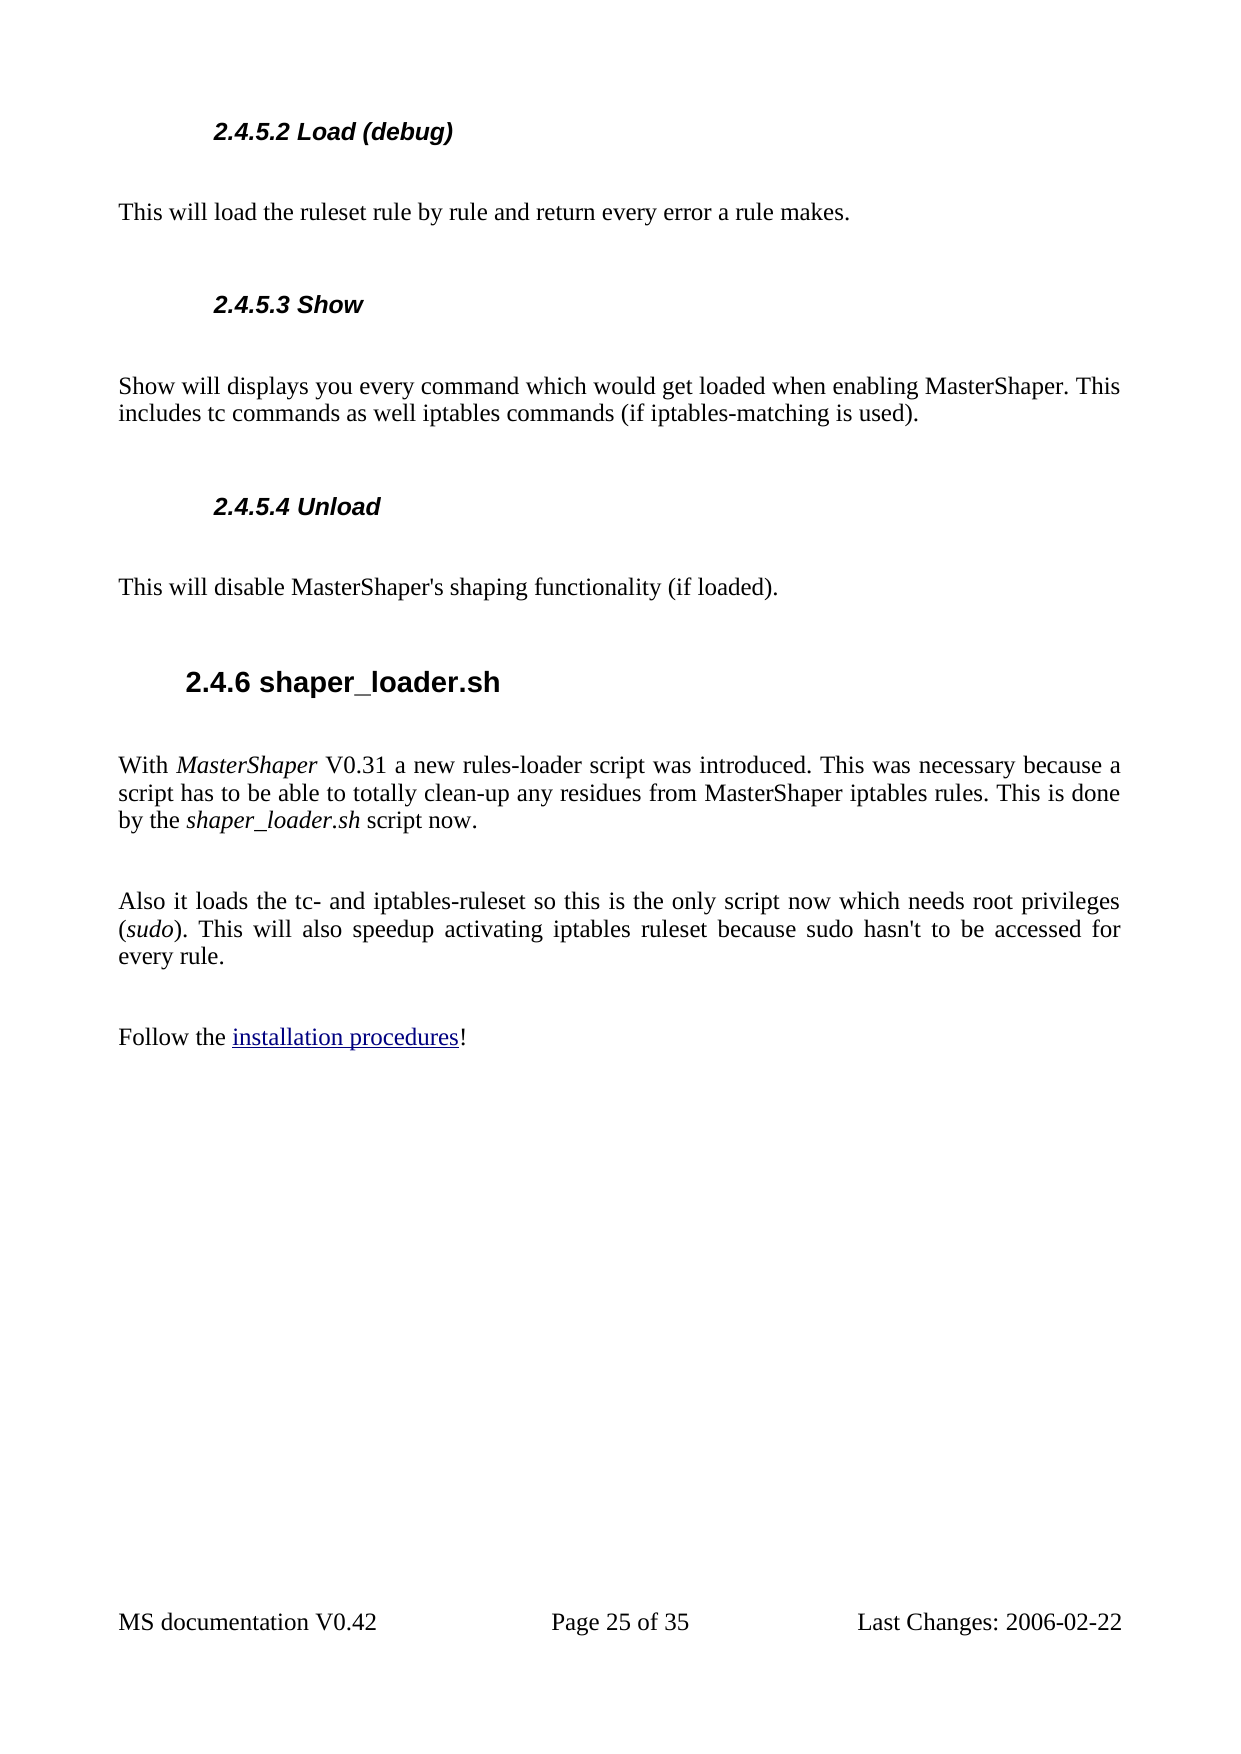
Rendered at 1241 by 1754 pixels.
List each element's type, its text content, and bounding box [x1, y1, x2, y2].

text Also it loads the tc- and iptables-ruleset so this is the only script now which needs root privileges (sudo). This will also speedup activating iptables ruleset because sudo hasn't to be accessed for every rule. [118, 887, 1122, 970]
text Show will displays you every command which would get loaded when enabling MasterShaper. This includes tc commands as well iptables commands (if iptables-matching is used). [118, 372, 1122, 427]
subtitle Show [207, 291, 1122, 319]
subtitle Unload [207, 492, 1122, 520]
text Follow the installation procedures! [118, 1023, 1122, 1051]
subtitle Load (debug) [207, 118, 1122, 146]
subtitle shaper_loader.sh [177, 666, 1122, 698]
text With MasterShaper V0.31 a new rules-loader script was introduced. This was necessary because a script has to be able to totally clean-up any residues from MasterShaper iptables rules. This is done by the shaper_loader.sh script now. [118, 751, 1122, 834]
text This will disable MasterShaper's shaping functionality (if loaded). [118, 573, 1122, 601]
text This will load the ruleset rule by rule and return every error a rule makes. [118, 198, 1122, 226]
